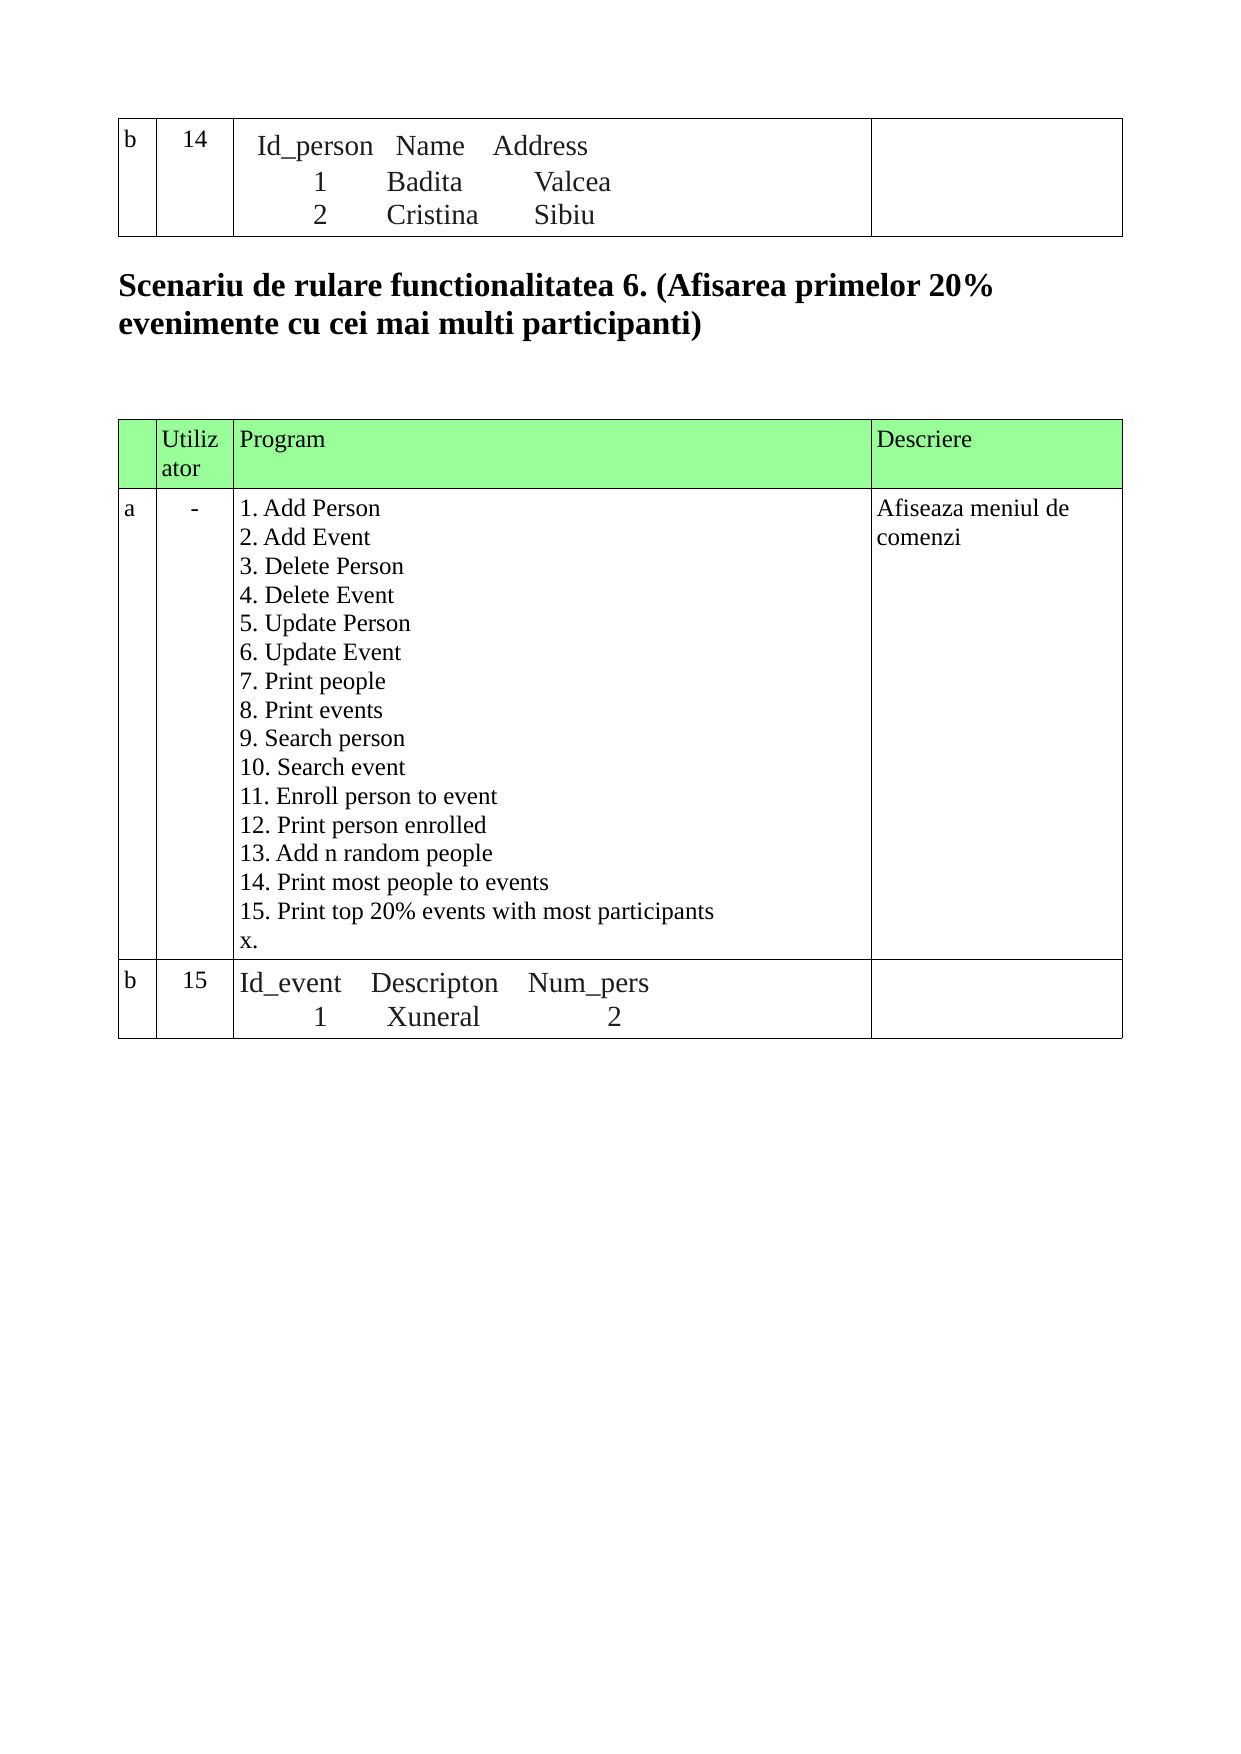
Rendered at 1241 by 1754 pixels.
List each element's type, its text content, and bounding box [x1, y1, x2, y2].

table_cell b [119, 119, 156, 236]
table_cell 14 [157, 119, 233, 236]
table_cell b [119, 960, 156, 1038]
table_header Program [234, 420, 871, 488]
table_cell 1. Add Person 2. Add Event 3. Delete Person 4. Delete Event 5. Update Person 6. Update Event 7. Print people 8. Print events 9. Search person 10. Search event 11. Enroll person to event 12. Print person enrolled 13. Add n random people 14. Print most people to events 15. Print top 20% events with most participants x. [234, 489, 871, 959]
table_cell Id_person Name Address 1 Badita Valcea 2 Cristina Sibiu [234, 119, 871, 236]
text Scenariu de rulare functionalitatea 6. (Afisarea primelor 20% evenimente cu cei mai multi participanti) [118, 265, 1122, 342]
table_header [119, 420, 156, 488]
table_cell a [119, 489, 156, 959]
table_cell [872, 119, 1122, 236]
table_cell 15 [157, 960, 233, 1038]
table_cell Afiseaza meniul de comenzi [872, 489, 1122, 959]
table_header Utilizator [157, 420, 233, 488]
table_cell Id_event Descripton Num_pers 1 Xuneral 2 [234, 960, 871, 1038]
table_cell - [157, 489, 233, 959]
table_cell [872, 960, 1122, 1038]
table_header Descriere [872, 420, 1122, 488]
